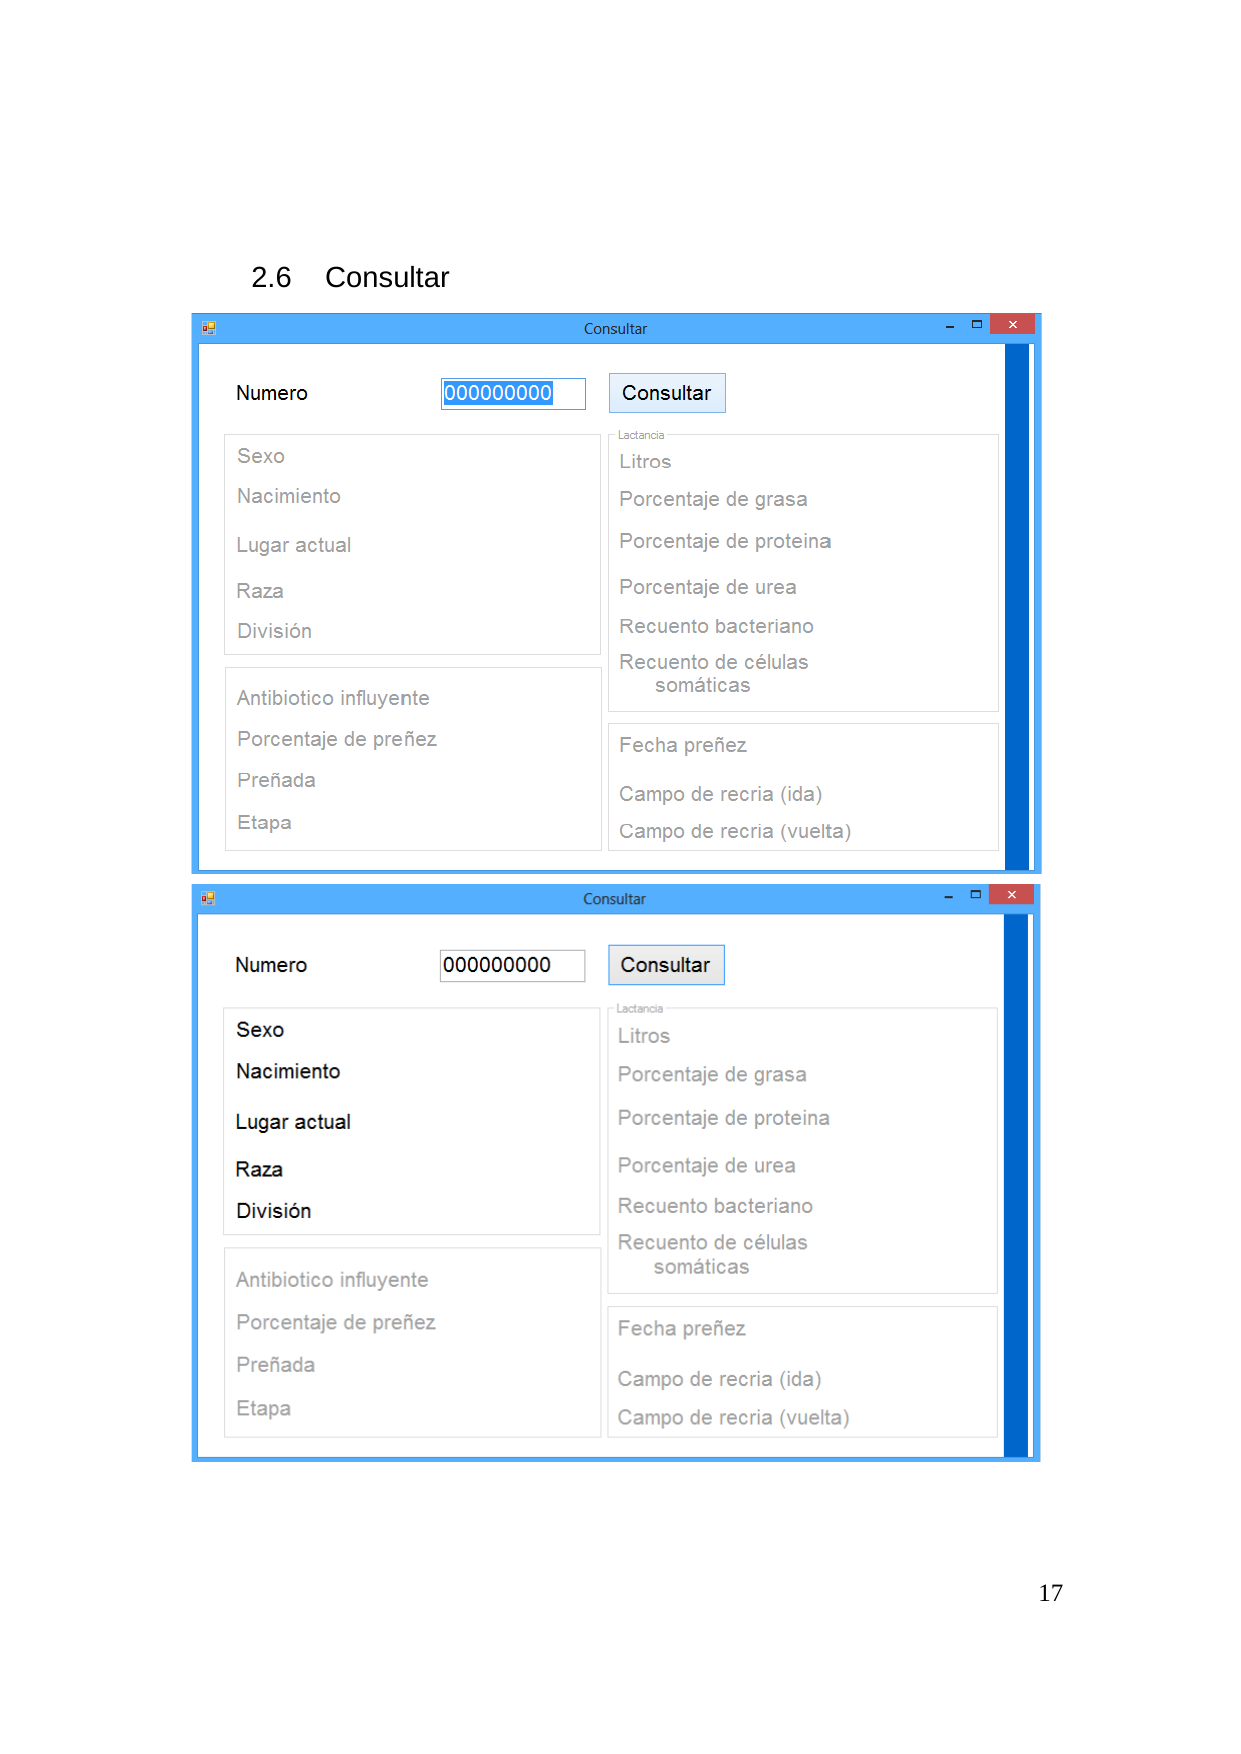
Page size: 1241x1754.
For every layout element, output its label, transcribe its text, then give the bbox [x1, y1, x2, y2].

text 2.6 Consultar [177, 260, 1063, 293]
